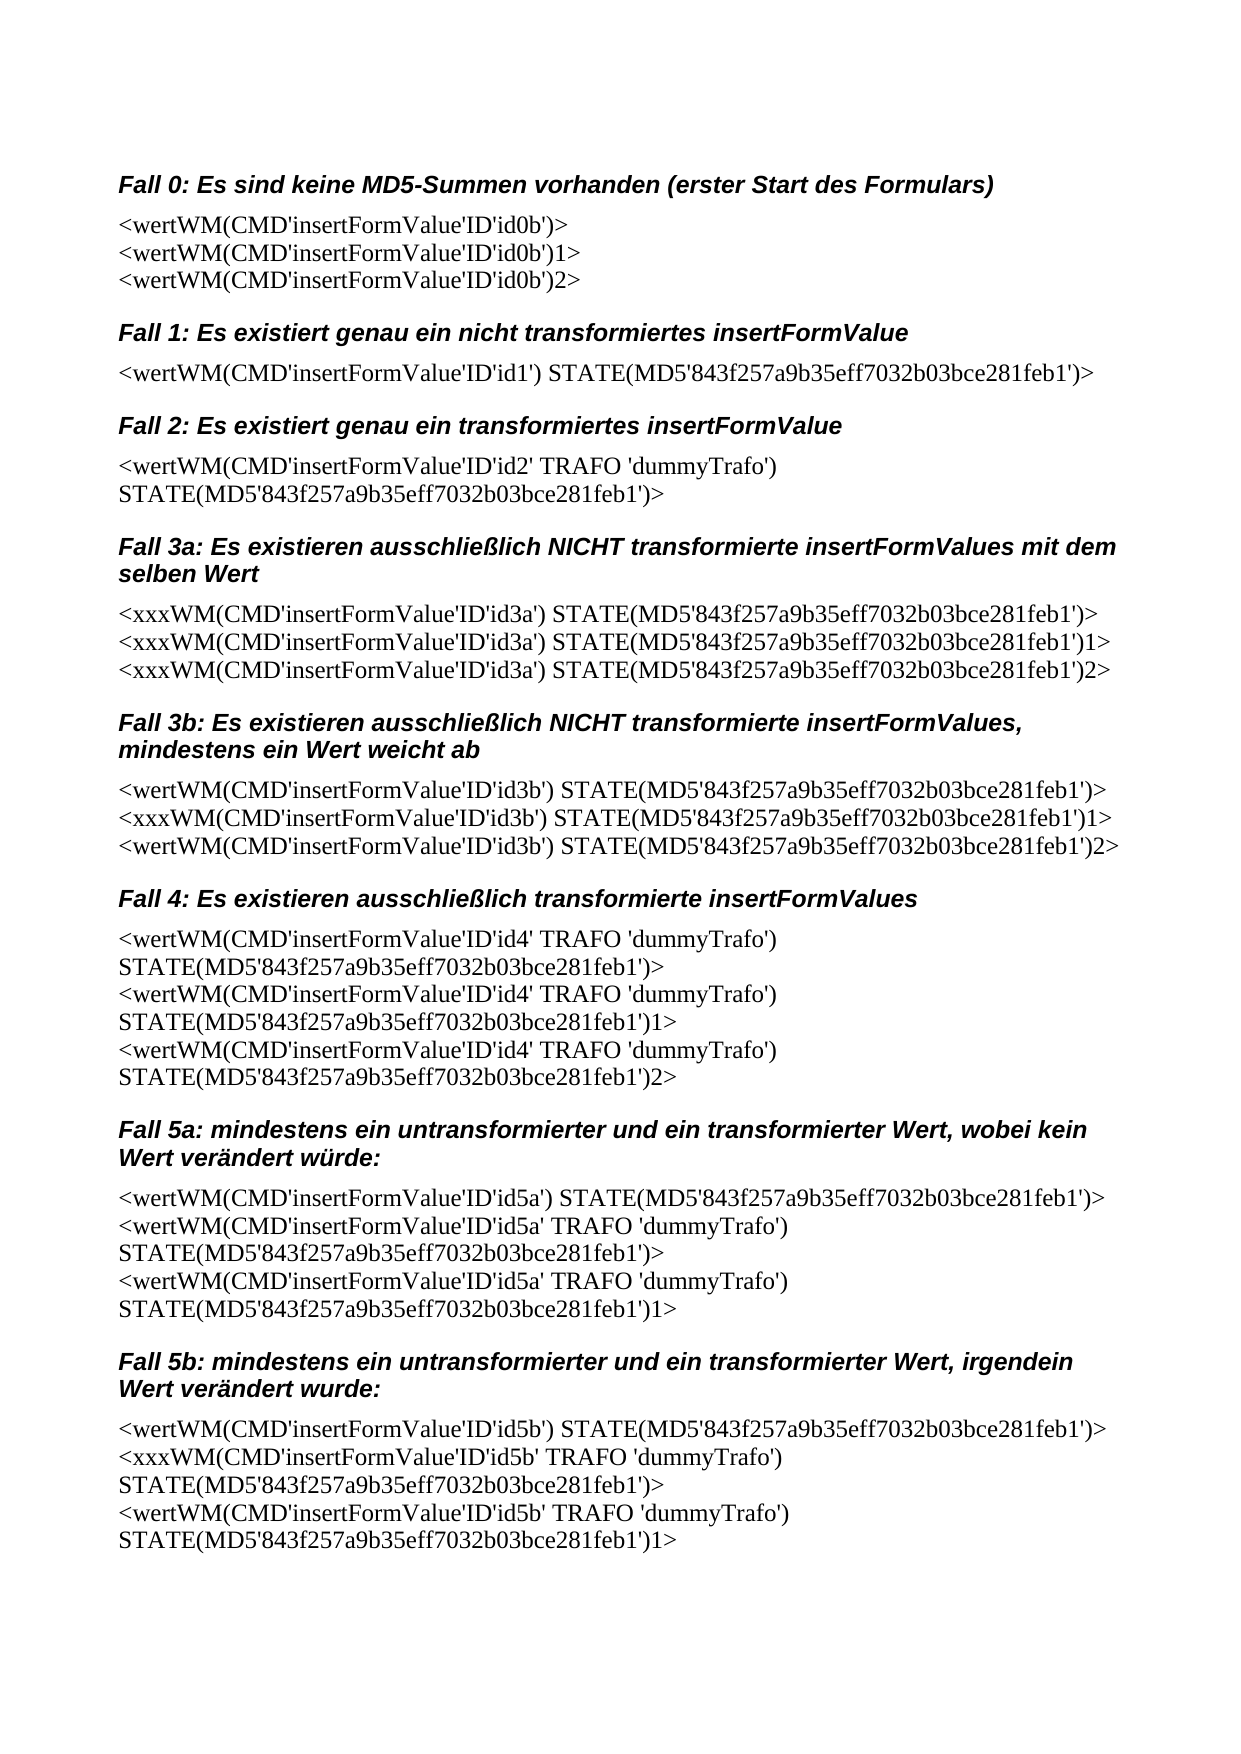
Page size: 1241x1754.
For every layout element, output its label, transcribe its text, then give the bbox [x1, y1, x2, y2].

subtitle Fall 4: Es existieren ausschließlich transformierte insertFormValues [118, 885, 1122, 912]
text <xxxWM(CMD'insertFormValue'ID'id5b' TRAFO 'dummyTrafo') STATE(MD5'843f257a9b35eff7032b03bce281feb1')> [118, 1443, 1122, 1499]
text <wertWM(CMD'insertFormValue'ID'id5a' TRAFO 'dummyTrafo') STATE(MD5'843f257a9b35eff7032b03bce281feb1')> [118, 1212, 1122, 1267]
subtitle Fall 5a: mindestens ein untransformierter und ein transformierter Wert, wobei kein Wert verändert würde: [118, 1116, 1122, 1172]
text <xxxWM(CMD'insertFormValue'ID'id3a') STATE(MD5'843f257a9b35eff7032b03bce281feb1')1> [118, 628, 1122, 656]
text <wertWM(CMD'insertFormValue'ID'id4' TRAFO 'dummyTrafo') STATE(MD5'843f257a9b35eff7032b03bce281feb1')2> [118, 1036, 1122, 1091]
subtitle Fall 0: Es sind keine MD5-Summen vorhanden (erster Start des Formulars) [118, 171, 1122, 198]
text <wertWM(CMD'insertFormValue'ID'id0b')1> [118, 239, 1122, 266]
text <wertWM(CMD'insertFormValue'ID'id0b')2> [118, 266, 1122, 294]
subtitle Fall 1: Es existiert genau ein nicht transformiertes insertFormValue [118, 319, 1122, 347]
text <wertWM(CMD'insertFormValue'ID'id5a') STATE(MD5'843f257a9b35eff7032b03bce281feb1')> [118, 1184, 1122, 1212]
subtitle Fall 3a: Es existieren ausschließlich NICHT transformierte insertFormValues mit dem selben Wert [118, 533, 1122, 588]
text <wertWM(CMD'insertFormValue'ID'id2' TRAFO 'dummyTrafo') STATE(MD5'843f257a9b35eff7032b03bce281feb1')> [118, 452, 1122, 508]
text <xxxWM(CMD'insertFormValue'ID'id3a') STATE(MD5'843f257a9b35eff7032b03bce281feb1')> [118, 601, 1122, 628]
text <wertWM(CMD'insertFormValue'ID'id0b')> [118, 211, 1122, 239]
text <wertWM(CMD'insertFormValue'ID'id5b') STATE(MD5'843f257a9b35eff7032b03bce281feb1')> [118, 1416, 1122, 1443]
text <xxxWM(CMD'insertFormValue'ID'id3b') STATE(MD5'843f257a9b35eff7032b03bce281feb1')1> [118, 804, 1122, 832]
text <wertWM(CMD'insertFormValue'ID'id1') STATE(MD5'843f257a9b35eff7032b03bce281feb1')> [118, 359, 1122, 387]
subtitle Fall 2: Es existiert genau ein transformiertes insertFormValue [118, 412, 1122, 440]
subtitle Fall 5b: mindestens ein untransformierter und ein transformierter Wert, irgendein Wert verändert wurde: [118, 1348, 1122, 1403]
text <xxxWM(CMD'insertFormValue'ID'id3a') STATE(MD5'843f257a9b35eff7032b03bce281feb1')2> [118, 656, 1122, 684]
text <wertWM(CMD'insertFormValue'ID'id5b' TRAFO 'dummyTrafo') STATE(MD5'843f257a9b35eff7032b03bce281feb1')1> [118, 1499, 1122, 1554]
text <wertWM(CMD'insertFormValue'ID'id4' TRAFO 'dummyTrafo') STATE(MD5'843f257a9b35eff7032b03bce281feb1')1> [118, 980, 1122, 1036]
text <wertWM(CMD'insertFormValue'ID'id5a' TRAFO 'dummyTrafo') STATE(MD5'843f257a9b35eff7032b03bce281feb1')1> [118, 1267, 1122, 1323]
text <wertWM(CMD'insertFormValue'ID'id3b') STATE(MD5'843f257a9b35eff7032b03bce281feb1')> [118, 777, 1122, 804]
text <wertWM(CMD'insertFormValue'ID'id3b') STATE(MD5'843f257a9b35eff7032b03bce281feb1')2> [118, 832, 1122, 860]
subtitle Fall 3b: Es existieren ausschließlich NICHT transformierte insertFormValues, mindestens ein Wert weicht ab [118, 709, 1122, 764]
text <wertWM(CMD'insertFormValue'ID'id4' TRAFO 'dummyTrafo') STATE(MD5'843f257a9b35eff7032b03bce281feb1')> [118, 925, 1122, 980]
